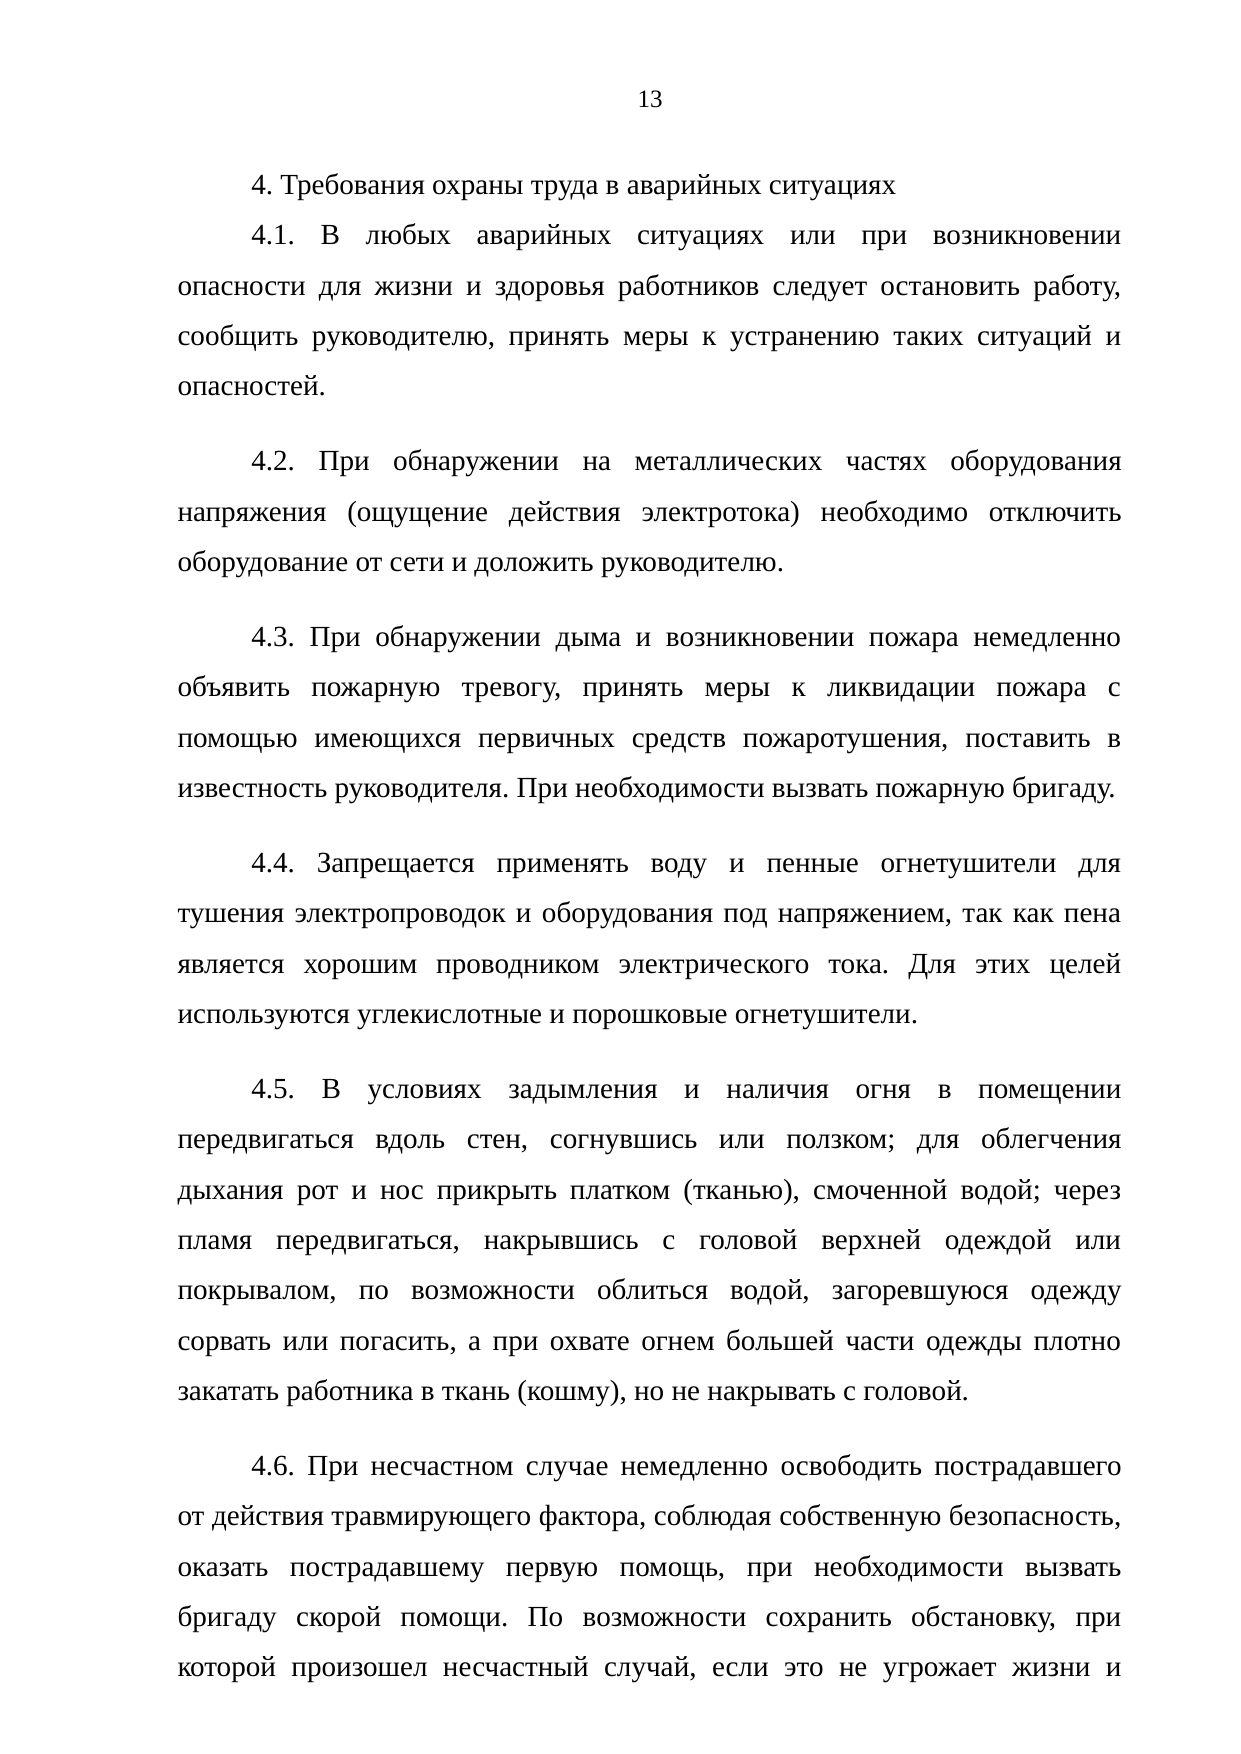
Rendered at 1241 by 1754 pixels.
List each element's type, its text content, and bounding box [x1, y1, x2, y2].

text 4.5. В условиях задымления и наличия огня в помещении передвигаться вдоль стен, согнувшись или ползком; для облегчения дыхания рот и нос прикрыть платком (тканью), смоченной водой; через пламя передвигаться, накрывшись с головой верхней одеждой или покрывалом, по возможности облиться водой, загоревшуюся одежду сорвать или погасить, а при охвате огнем большей части одежды плотно закатать работника в ткань (кошму), но не накрывать с головой. [177, 1071, 1122, 1407]
text 4.4. Запрещается применять воду и пенные огнетушители для тушения электропроводок и оборудования под напряжением, так как пена является хорошим проводником электрического тока. Для этих целей используются углекислотные и порошковые огнетушители. [177, 845, 1122, 1030]
text 4.6. При несчастном случае немедленно освободить пострадавшего от действия травмирующего фактора, соблюдая собственную безопасность, оказать пострадавшему первую помощь, при необходимости вызвать бригаду скорой помощи. По возможности сохранить обстановку, при которой произошел несчастный случай, если это не угрожает жизни и [177, 1448, 1122, 1683]
text 4.2. При обнаружении на металлических частях оборудования напряжения (ощущение действия электротока) необходимо отключить оборудование от сети и доложить руководителю. [177, 443, 1122, 578]
text 4.3. При обнаружении дыма и возникновении пожара немедленно объявить пожарную тревогу, принять меры к ликвидации пожара с помощью имеющихся первичных средств пожаротушения, поставить в известность руководителя. При необходимости вызвать пожарную бригаду. [177, 619, 1122, 804]
text 4.1. В любых аварийных ситуациях или при возникновении опасности для жизни и здоровья работников следует остановить работу, сообщить руководителю, принять меры к устранению таких ситуаций и опасностей. [177, 217, 1122, 402]
subtitle 4. Требования охраны труда в аварийных ситуациях [177, 167, 1122, 201]
